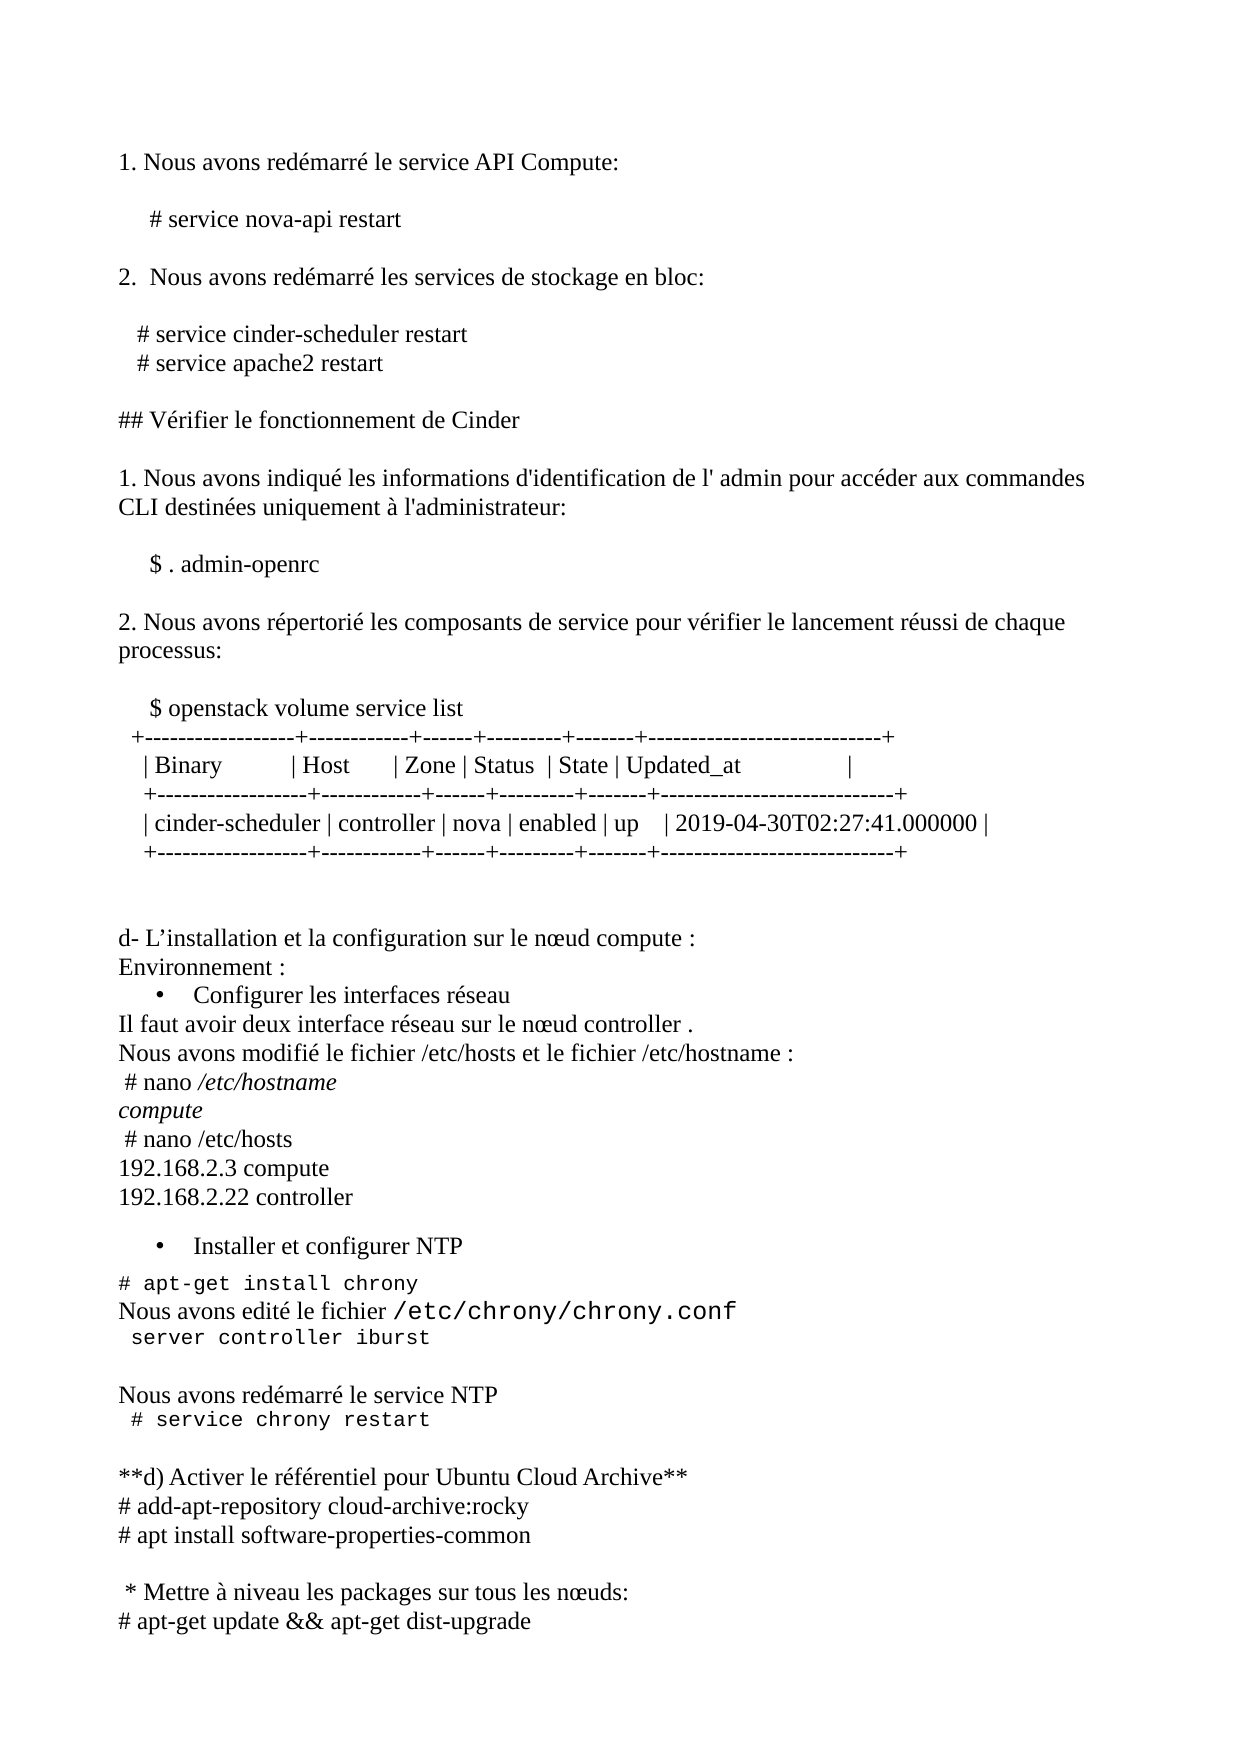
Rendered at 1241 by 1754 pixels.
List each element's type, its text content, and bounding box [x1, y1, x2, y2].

text # service apache2 restart [118, 348, 1122, 377]
text **d) Activer le référentiel pour Ubuntu Cloud Archive** [118, 1462, 1122, 1491]
text +------------------+------------+------+---------+-------+----------------------------+ [118, 837, 1122, 866]
text +------------------+------------+------+---------+-------+----------------------------+ [118, 779, 1122, 808]
list Configurer les interfaces réseau [156, 981, 1122, 1009]
text ## Vérifier le fonctionnement de Cinder [118, 406, 1122, 434]
text server controller iburst [118, 1327, 1122, 1351]
text Il faut avoir deux interface réseau sur le nœud controller . [118, 1009, 1122, 1038]
text # add-apt-repository cloud-archive:rocky [118, 1491, 1122, 1520]
text 192.168.2.22 controller [118, 1182, 1122, 1211]
text * Mettre à niveau les packages sur tous les nœuds: [118, 1577, 1122, 1606]
text # service cinder-scheduler restart [118, 319, 1122, 348]
text +------------------+------------+------+---------+-------+----------------------------+ [118, 722, 1122, 751]
text # service chrony restart [118, 1409, 1122, 1433]
text d- L’installation et la configuration sur le nœud compute : [118, 923, 1122, 952]
text # apt-get update && apt-get dist-upgrade [118, 1606, 1122, 1635]
text 2. Nous avons redémarré les services de stockage en bloc: [118, 262, 1122, 291]
text 2. Nous avons répertorié les composants de service pour vérifier le lancement réussi de chaque processus: [118, 607, 1122, 664]
text | cinder-scheduler | controller | nova | enabled | up | 2019-04-30T02:27:41.000000 | [118, 808, 1122, 837]
text # nano /etc/hosts [118, 1124, 1122, 1153]
text 192.168.2.3 compute [118, 1153, 1122, 1182]
text Environnement : [118, 952, 1122, 981]
text $ . admin-openrc [118, 549, 1122, 578]
text # apt install software-properties-common [118, 1520, 1122, 1548]
text Nous avons edité le fichier /etc/chrony/chrony.conf [118, 1296, 1122, 1327]
text Nous avons modifié le fichier /etc/hosts et le fichier /etc/hostname : [118, 1038, 1122, 1067]
text # service nova-api restart [118, 204, 1122, 233]
text # apt-get install chrony [118, 1273, 1122, 1296]
text 1. Nous avons indiqué les informations d'identification de l' admin pour accéder aux commandes CLI destinées uniquement à l'administrateur: [118, 463, 1122, 521]
text $ openstack volume service list [118, 693, 1122, 722]
text compute [118, 1096, 1122, 1124]
text | Binary | Host | Zone | Status | State | Updated_at | [118, 751, 1122, 779]
text Nous avons redémarré le service NTP [118, 1380, 1122, 1409]
text 1. Nous avons redémarré le service API Compute: [118, 147, 1122, 176]
text # nano /etc/hostname [118, 1067, 1122, 1096]
subtitle Installer et configurer NTP [156, 1231, 1122, 1260]
